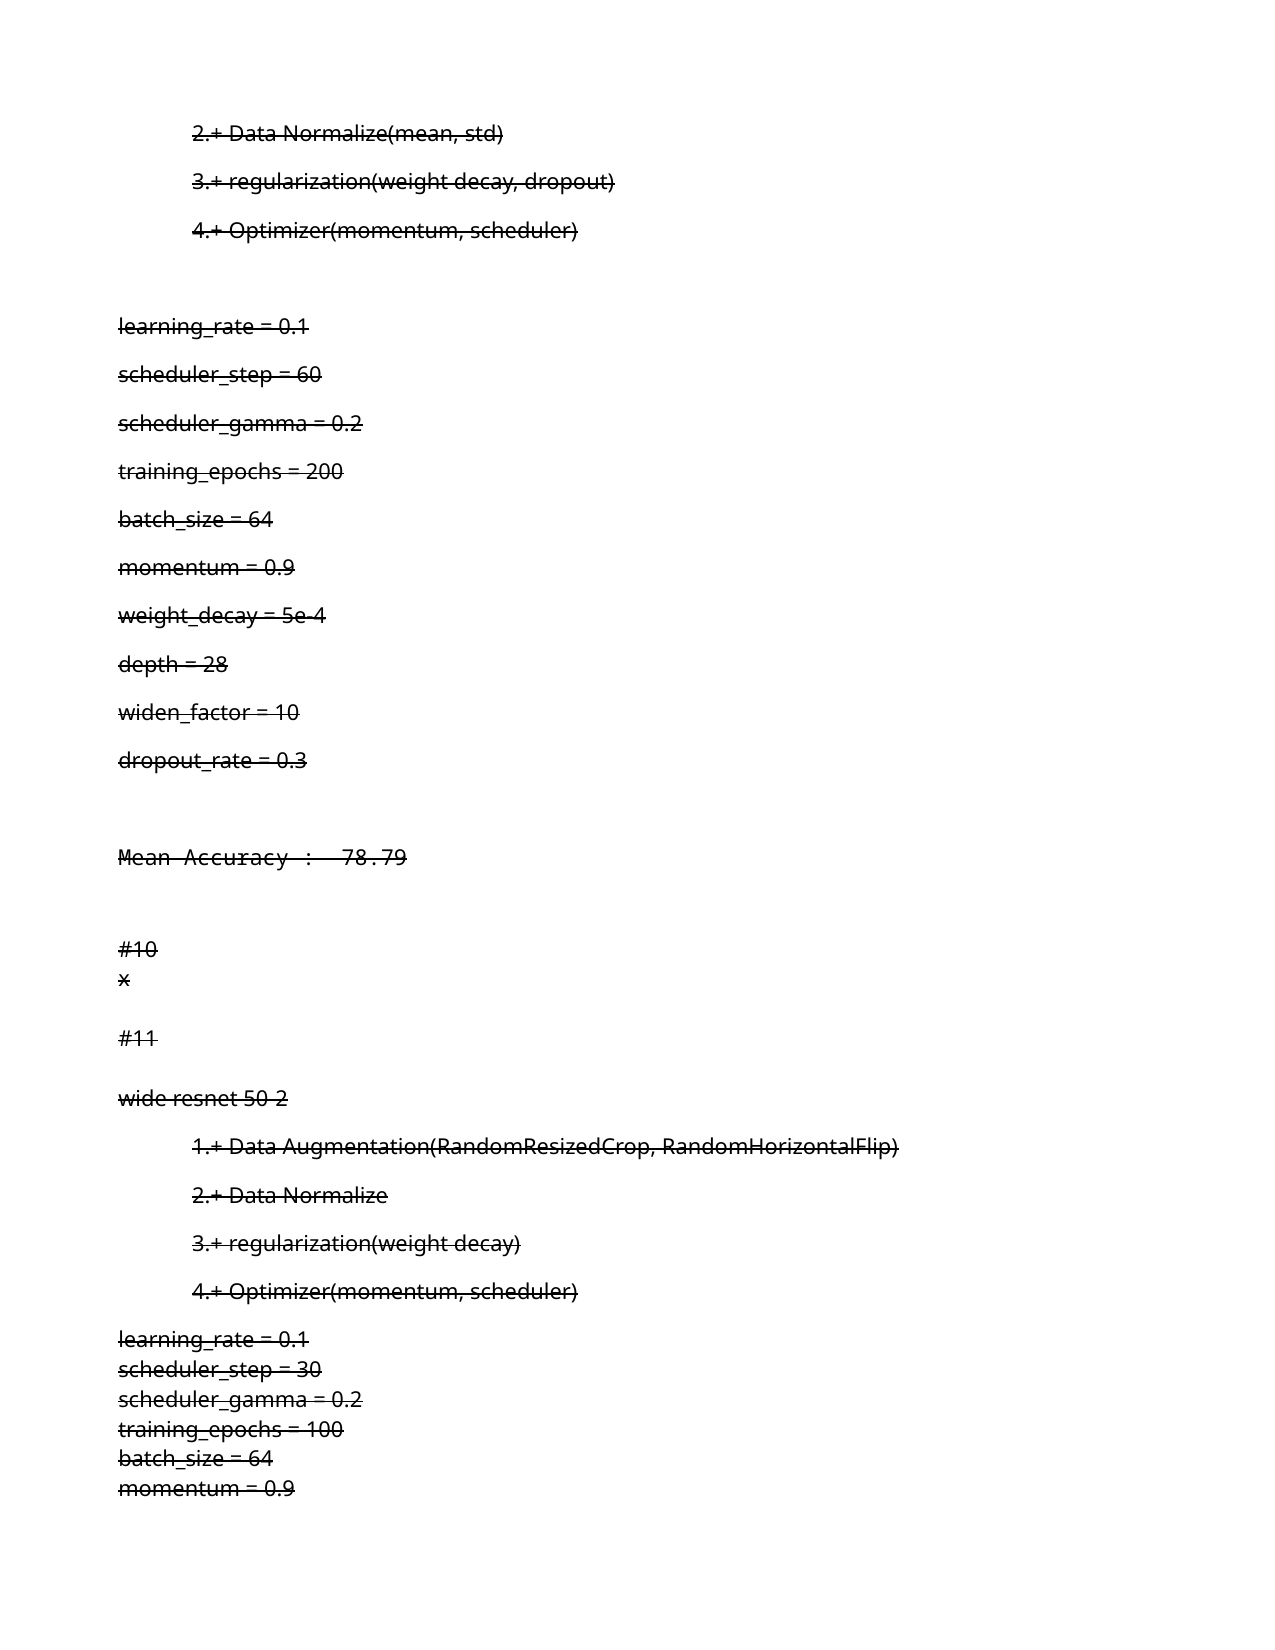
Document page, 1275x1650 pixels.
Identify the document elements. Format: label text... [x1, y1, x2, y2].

text scheduler_gamma = 0.2 [118, 1384, 1157, 1414]
text momentum = 0.9 [118, 1473, 1157, 1503]
text batch_size = 64 [118, 1443, 1157, 1473]
text x [118, 963, 1157, 993]
text widen_factor = 10 [118, 697, 1157, 727]
list + Data Augmentation(RandomResizedCrop, RandomHorizontalFlip) [118, 1131, 1157, 1161]
list + regularization(weight decay, dropout) [118, 166, 1157, 196]
text batch_size = 64 [118, 504, 1157, 534]
text #10 [118, 934, 1157, 963]
list + Optimizer(momentum, scheduler) [118, 214, 1157, 244]
text Mean Accuracy : 78.79 [118, 842, 1157, 871]
list + Optimizer(momentum, scheduler) [118, 1276, 1157, 1306]
text weight_decay = 5e-4 [118, 600, 1157, 630]
text learning_rate = 0.1 [118, 1324, 1157, 1354]
text training_epochs = 100 [118, 1414, 1157, 1443]
text scheduler_step = 30 [118, 1354, 1157, 1384]
list + Data Normalize [118, 1179, 1157, 1209]
list + Data Normalize(mean, std) [118, 118, 1157, 148]
text wide resnet 50-2 [118, 1083, 1157, 1112]
list + regularization(weight decay) [118, 1228, 1157, 1258]
text scheduler_step = 60 [118, 359, 1157, 389]
text learning_rate = 0.1 [118, 311, 1157, 341]
text depth = 28 [118, 649, 1157, 678]
text #11 [118, 1023, 1157, 1053]
text momentum = 0.9 [118, 552, 1157, 582]
text dropout_rate = 0.3 [118, 745, 1157, 775]
text scheduler_gamma = 0.2 [118, 407, 1157, 437]
text training_epochs = 200 [118, 456, 1157, 486]
